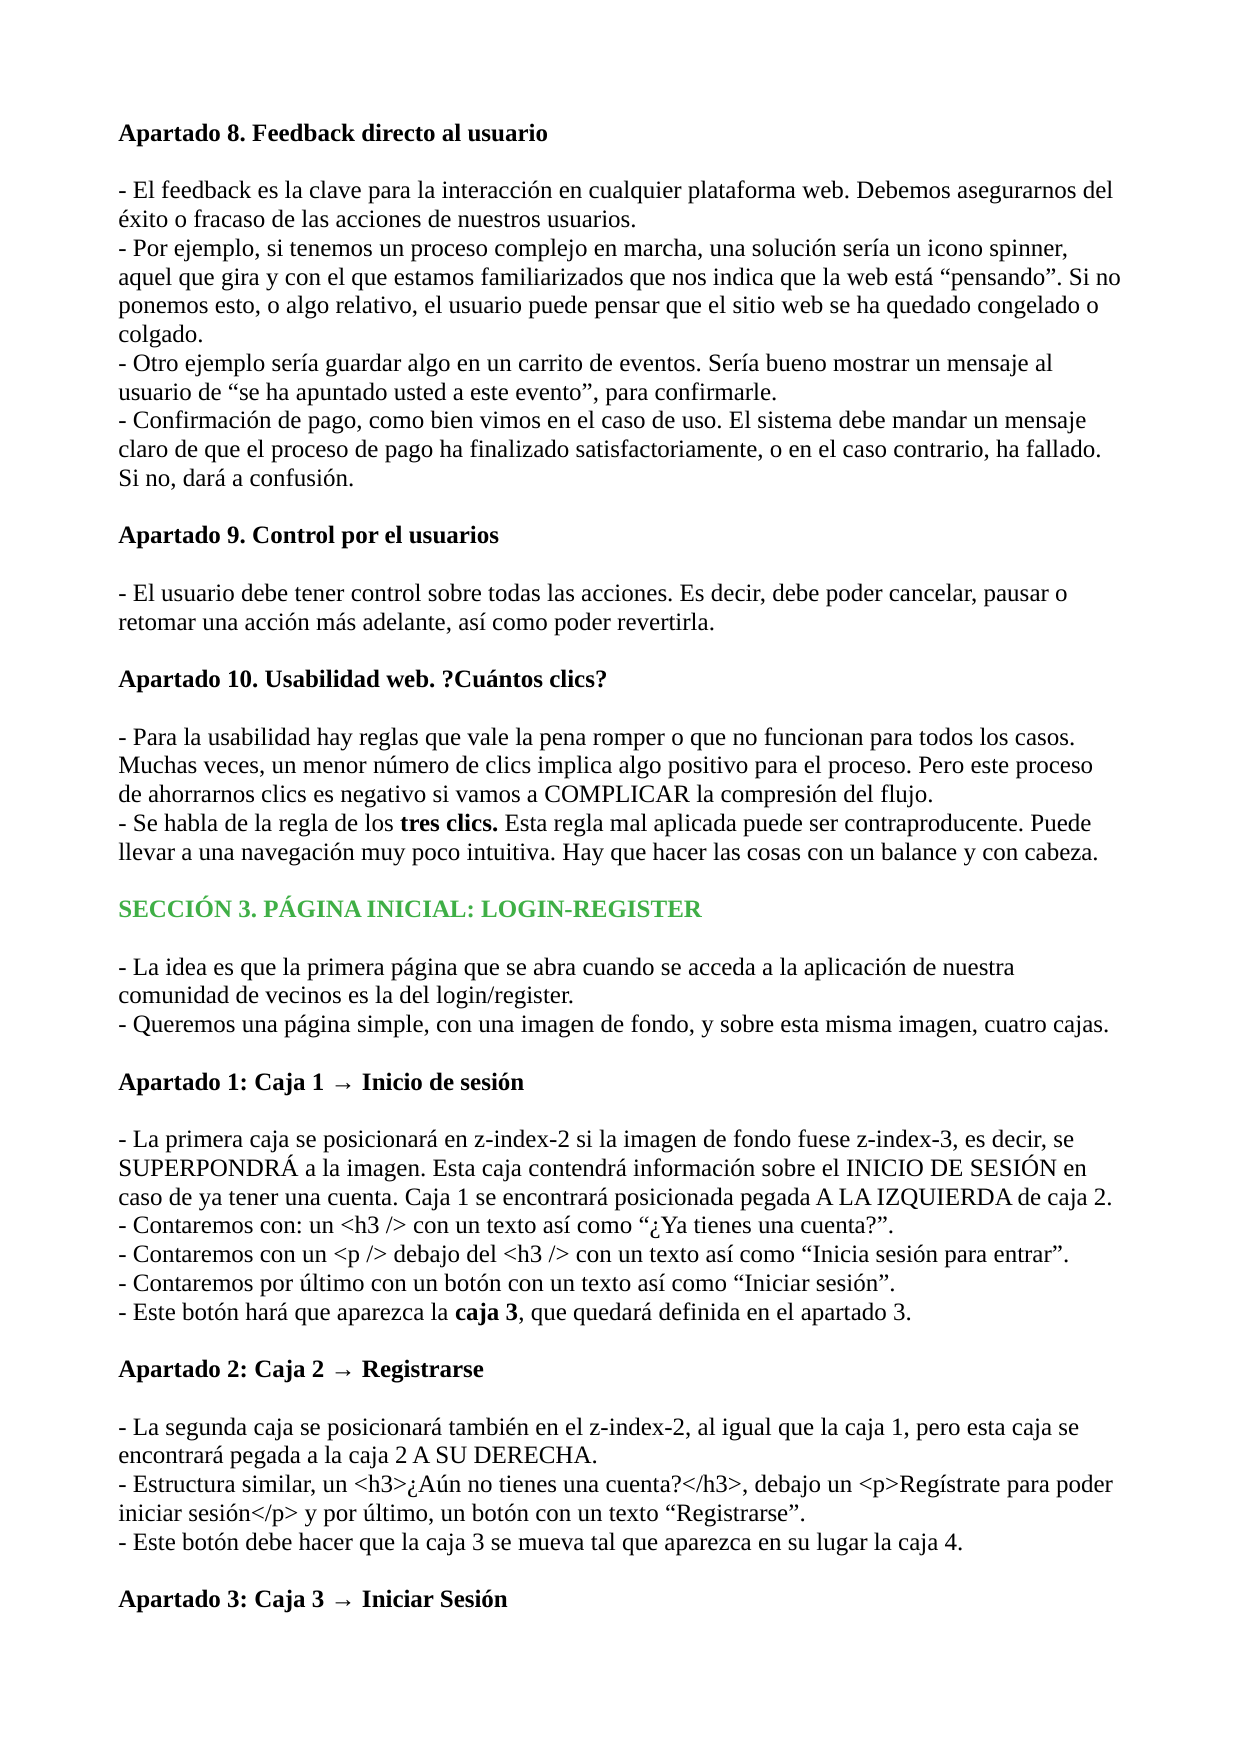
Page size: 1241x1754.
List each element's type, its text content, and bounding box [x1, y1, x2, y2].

text - Se habla de la regla de los tres clics. Esta regla mal aplicada puede ser contraproducente. Puede llevar a una navegación muy poco intuitiva. Hay que hacer las cosas con un balance y con cabeza. [118, 808, 1122, 866]
text - Para la usabilidad hay reglas que vale la pena romper o que no funcionan para todos los casos. Muchas veces, un menor número de clics implica algo positivo para el proceso. Pero este proceso de ahorrarnos clics es negativo si vamos a COMPLICAR la compresión del flujo. [118, 722, 1122, 808]
text Apartado 3: Caja 3 → Iniciar Sesión [118, 1584, 1122, 1613]
text - Otro ejemplo sería guardar algo en un carrito de eventos. Sería bueno mostrar un mensaje al usuario de “se ha apuntado usted a este evento”, para confirmarle. [118, 348, 1122, 406]
text - Contaremos con un <p /> debajo del <h3 /> con un texto así como “Inicia sesión para entrar”. [118, 1239, 1122, 1268]
text Apartado 10. Usabilidad web. ?Cuántos clics? [118, 664, 1122, 693]
text - Este botón debe hacer que la caja 3 se mueva tal que aparezca en su lugar la caja 4. [118, 1527, 1122, 1556]
text Apartado 2: Caja 2 → Registrarse [118, 1354, 1122, 1383]
text - Contaremos por último con un botón con un texto así como “Iniciar sesión”. [118, 1268, 1122, 1297]
text Apartado 9. Control por el usuarios [118, 521, 1122, 549]
text - Estructura similar, un <h3>¿Aún no tienes una cuenta?</h3>, debajo un <p>Regístrate para poder iniciar sesión</p> y por último, un botón con un texto “Registrarse”. [118, 1469, 1122, 1527]
text Apartado 1: Caja 1 → Inicio de sesión [118, 1067, 1122, 1096]
text Apartado 8. Feedback directo al usuario [118, 118, 1122, 147]
text - Contaremos con: un <h3 /> con un texto así como “¿Ya tienes una cuenta?”. [118, 1211, 1122, 1239]
text - Este botón hará que aparezca la caja 3, que quedará definida en el apartado 3. [118, 1297, 1122, 1326]
text SECCIÓN 3. PÁGINA INICIAL: LOGIN-REGISTER [118, 894, 1122, 923]
text - Por ejemplo, si tenemos un proceso complejo en marcha, una solución sería un icono spinner, aquel que gira y con el que estamos familiarizados que nos indica que la web está “pensando”. Si no ponemos esto, o algo relativo, el usuario puede pensar que el sitio web se ha quedado congelado o colgado. [118, 233, 1122, 348]
text - Confirmación de pago, como bien vimos en el caso de uso. El sistema debe mandar un mensaje claro de que el proceso de pago ha finalizado satisfactoriamente, o en el caso contrario, ha fallado. Si no, dará a confusión. [118, 406, 1122, 492]
text - La primera caja se posicionará en z-index-2 si la imagen de fondo fuese z-index-3, es decir, se SUPERPONDRÁ a la imagen. Esta caja contendrá información sobre el INICIO DE SESIÓN en caso de ya tener una cuenta. Caja 1 se encontrará posicionada pegada A LA IZQUIERDA de caja 2. [118, 1124, 1122, 1211]
text - El usuario debe tener control sobre todas las acciones. Es decir, debe poder cancelar, pausar o retomar una acción más adelante, así como poder revertirla. [118, 578, 1122, 636]
text - La idea es que la primera página que se abra cuando se acceda a la aplicación de nuestra comunidad de vecinos es la del login/register. [118, 952, 1122, 1009]
text - Queremos una página simple, con una imagen de fondo, y sobre esta misma imagen, cuatro cajas. [118, 1009, 1122, 1038]
text - El feedback es la clave para la interacción en cualquier plataforma web. Debemos asegurarnos del éxito o fracaso de las acciones de nuestros usuarios. [118, 176, 1122, 233]
text - La segunda caja se posicionará también en el z-index-2, al igual que la caja 1, pero esta caja se encontrará pegada a la caja 2 A SU DERECHA. [118, 1412, 1122, 1469]
